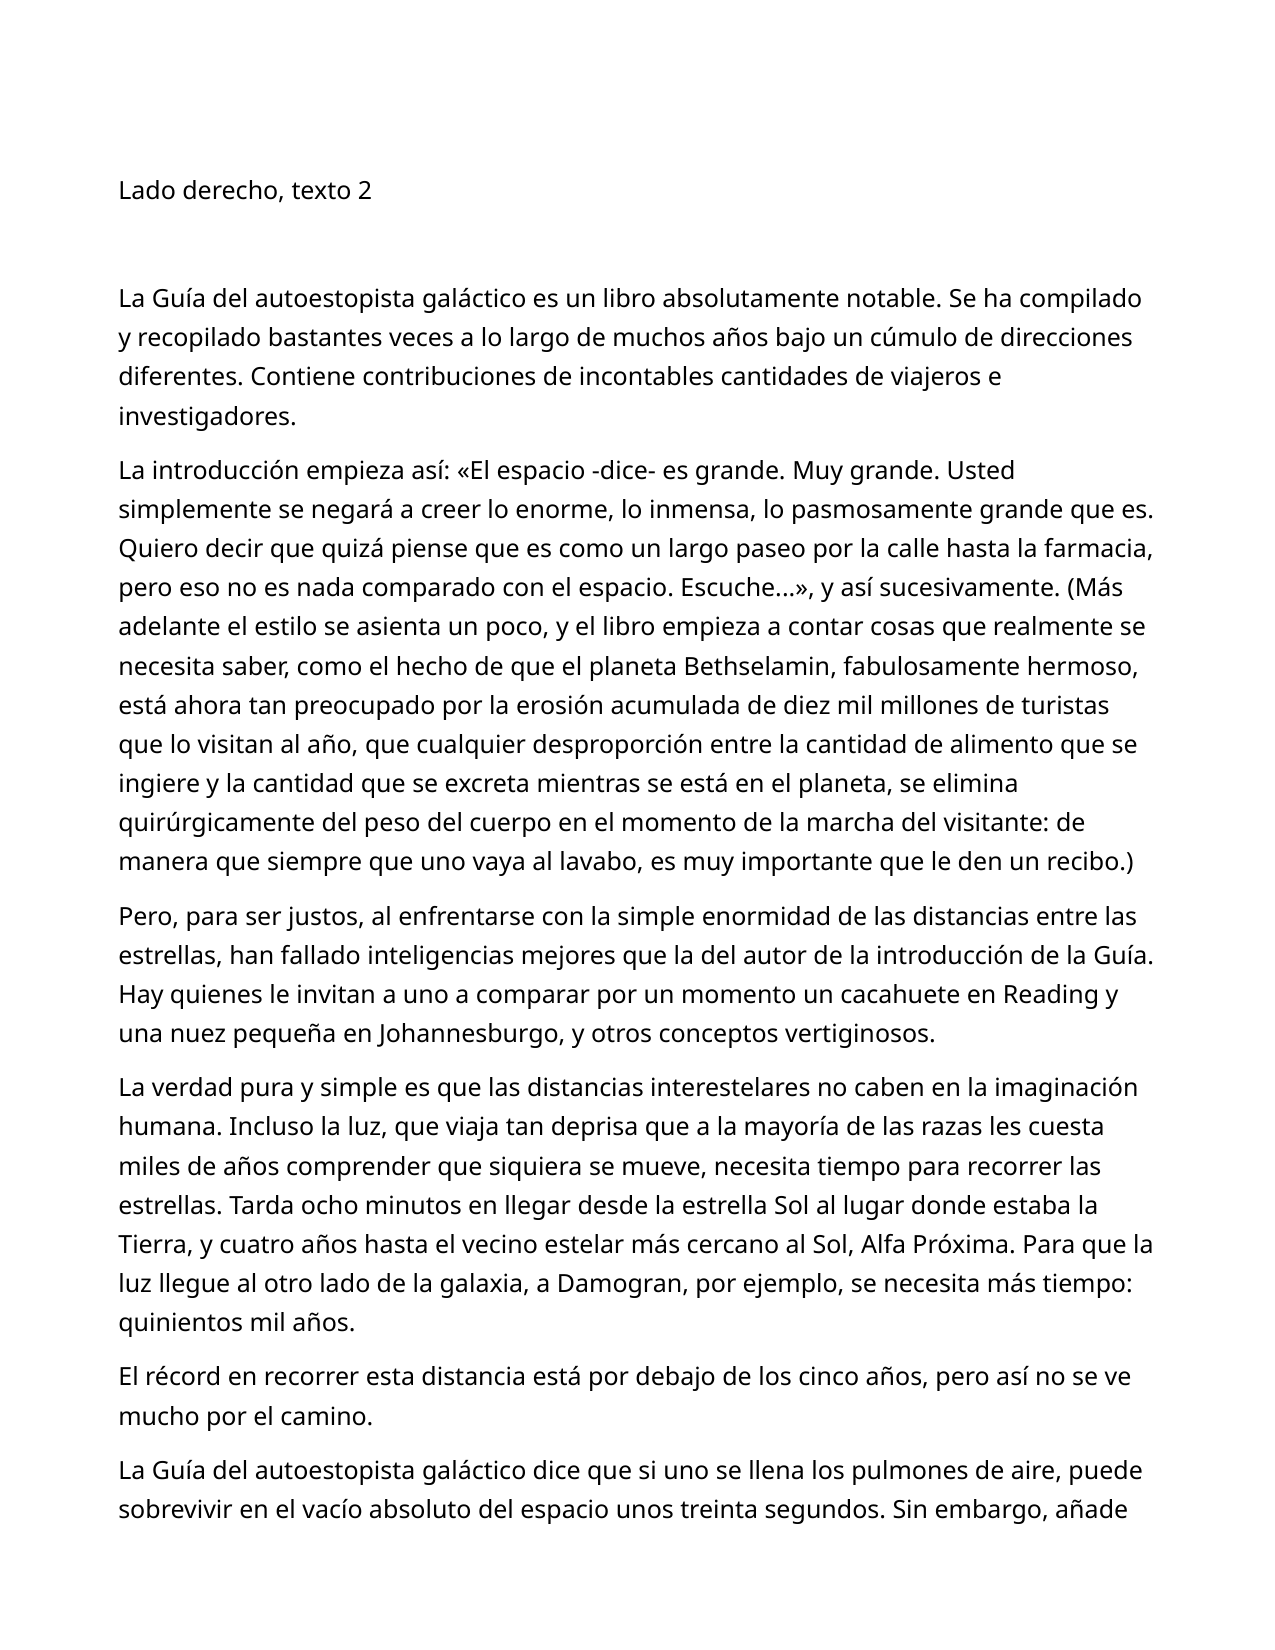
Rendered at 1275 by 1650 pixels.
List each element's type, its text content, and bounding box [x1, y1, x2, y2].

text La introducción empieza así: «El espacio -dice- es grande. Muy grande. Usted simplemente se negará a creer lo enorme, lo inmensa, lo pasmosamente grande que es. Quiero decir que quizá piense que es como un largo paseo por la calle hasta la farmacia, pero eso no es nada comparado con el espacio. Escuche...», y así sucesivamente. (Más adelante el estilo se asienta un poco, y el libro empieza a contar cosas que realmente se necesita saber, como el hecho de que el planeta Bethselamin, fabulosamente hermoso, está ahora tan preocupado por la erosión acumulada de diez mil millones de turistas que lo visitan al año, que cualquier desproporción entre la cantidad de alimento que se ingiere y la cantidad que se excreta mientras se está en el planeta, se elimina quirúrgicamente del peso del cuerpo en el momento de la marcha del visitante: de manera que siempre que uno vaya al lavabo, es muy importante que le den un recibo.) [118, 452, 1157, 878]
text La Guía del autoestopista galáctico es un libro absolutamente notable. Se ha compilado y recopilado bastantes veces a lo largo de muchos años bajo un cúmulo de direcciones diferentes. Contiene contribuciones de incontables cantidades de viajeros e investigadores. [118, 281, 1157, 432]
text El récord en recorrer esta distancia está por debajo de los cinco años, pero así no se ve mucho por el camino. [118, 1359, 1157, 1432]
text Pero, para ser justos, al enfrentarse con la simple enormidad de las distancias entre las estrellas, han fallado inteligencias mejores que la del autor de la introducción de la Guía. Hay quienes le invitan a uno a comparar por un momento un cacahuete en Reading y una nuez pequeña en Johannesburgo, y otros conceptos vertiginosos. [118, 898, 1157, 1050]
text Lado derecho, texto 2 [118, 172, 1157, 206]
text La verdad pura y simple es que las distancias interestelares no caben en la imaginación humana. Incluso la luz, que viaja tan deprisa que a la mayoría de las razas les cuesta miles de años comprender que siquiera se mueve, necesita tiempo para recorrer las estrellas. Tarda ocho minutos en llegar desde la estrella Sol al lugar donde estaba la Tierra, y cuatro años hasta el vecino estelar más cercano al Sol, Alfa Próxima. Para que la luz llegue al otro lado de la galaxia, a Damogran, por ejemplo, se necesita más tiempo: quinientos mil años. [118, 1070, 1157, 1339]
text La Guía del autoestopista galáctico dice que si uno se llena los pulmones de aire, puede sobrevivir en el vacío absoluto del espacio unos treinta segundos. Sin embargo, añade [118, 1452, 1157, 1526]
